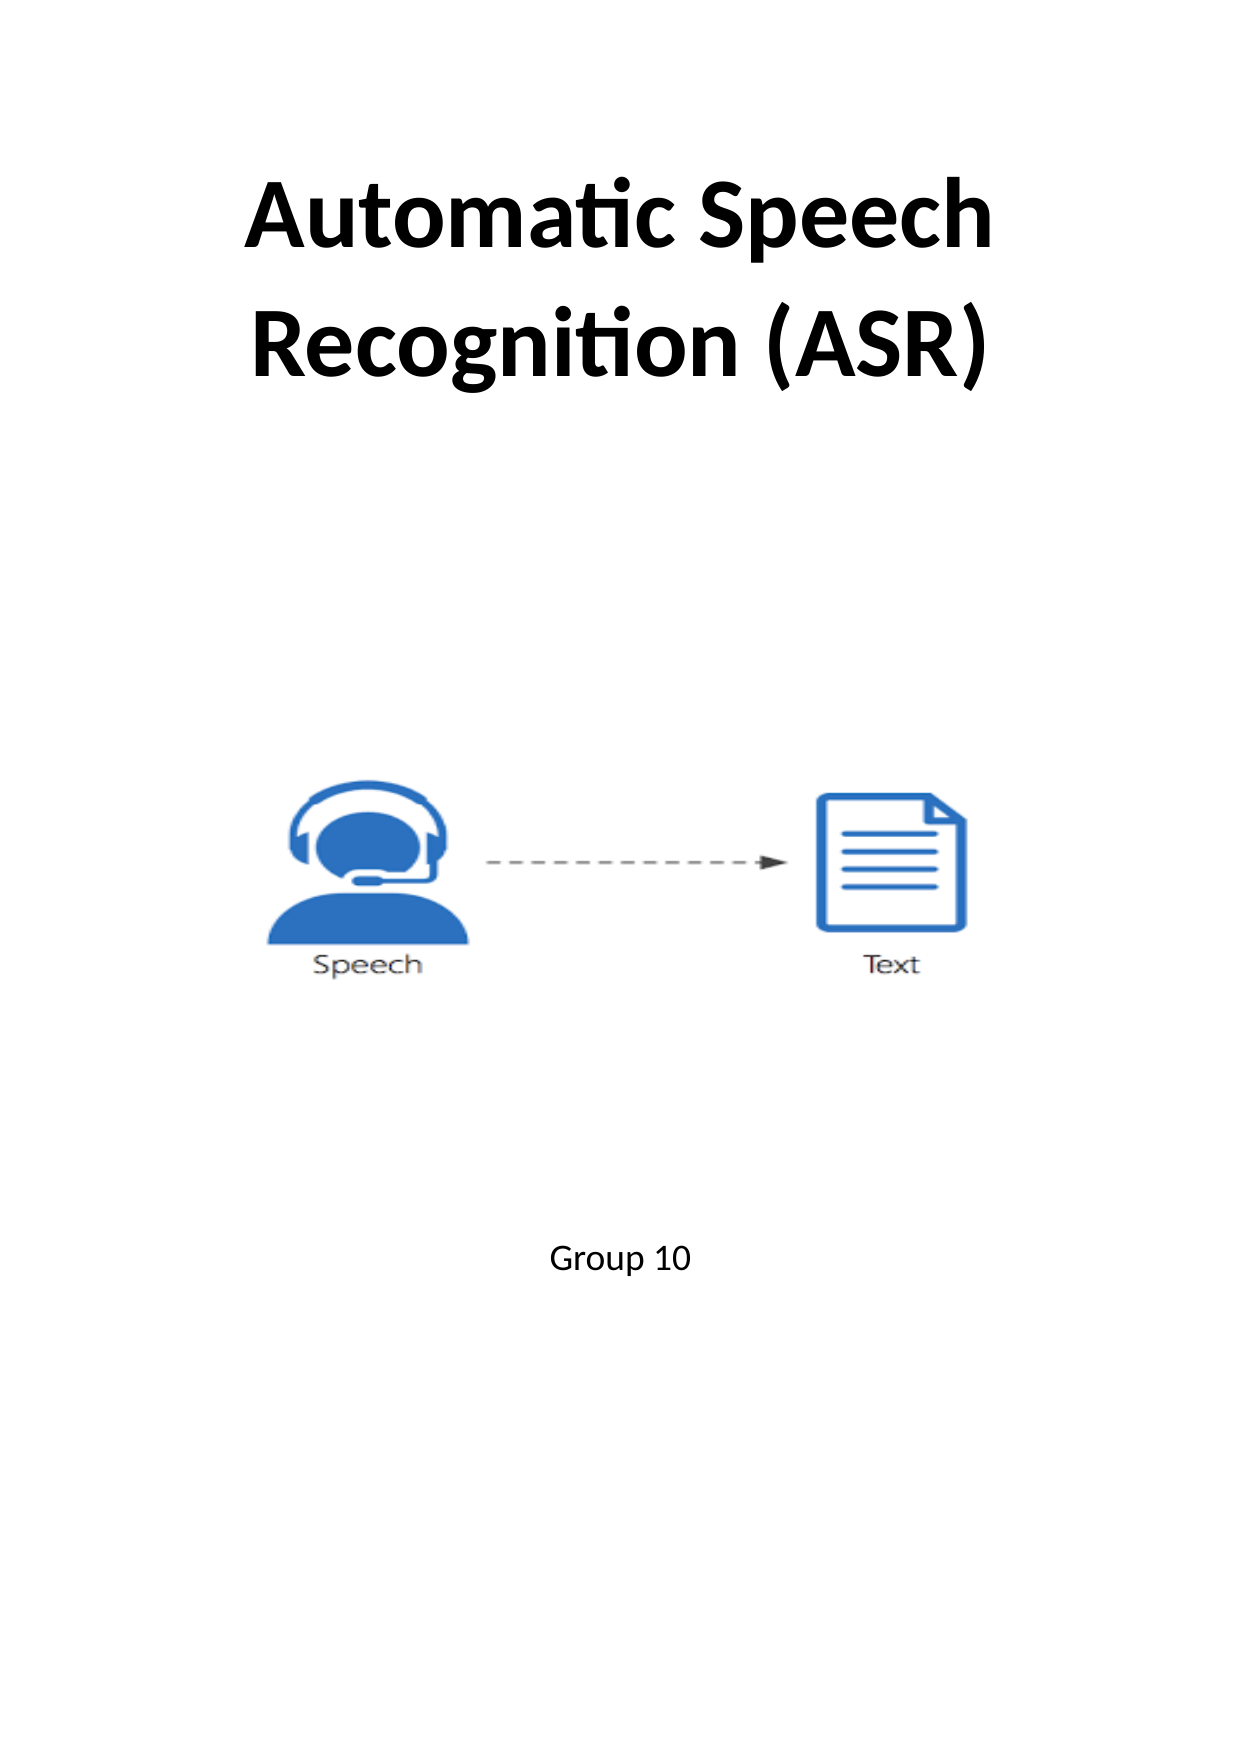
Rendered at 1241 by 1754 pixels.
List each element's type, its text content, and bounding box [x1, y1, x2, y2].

text Group 10 [150, 1234, 1090, 1280]
text Automatic Speech Recognition (ASR) [150, 150, 1090, 401]
